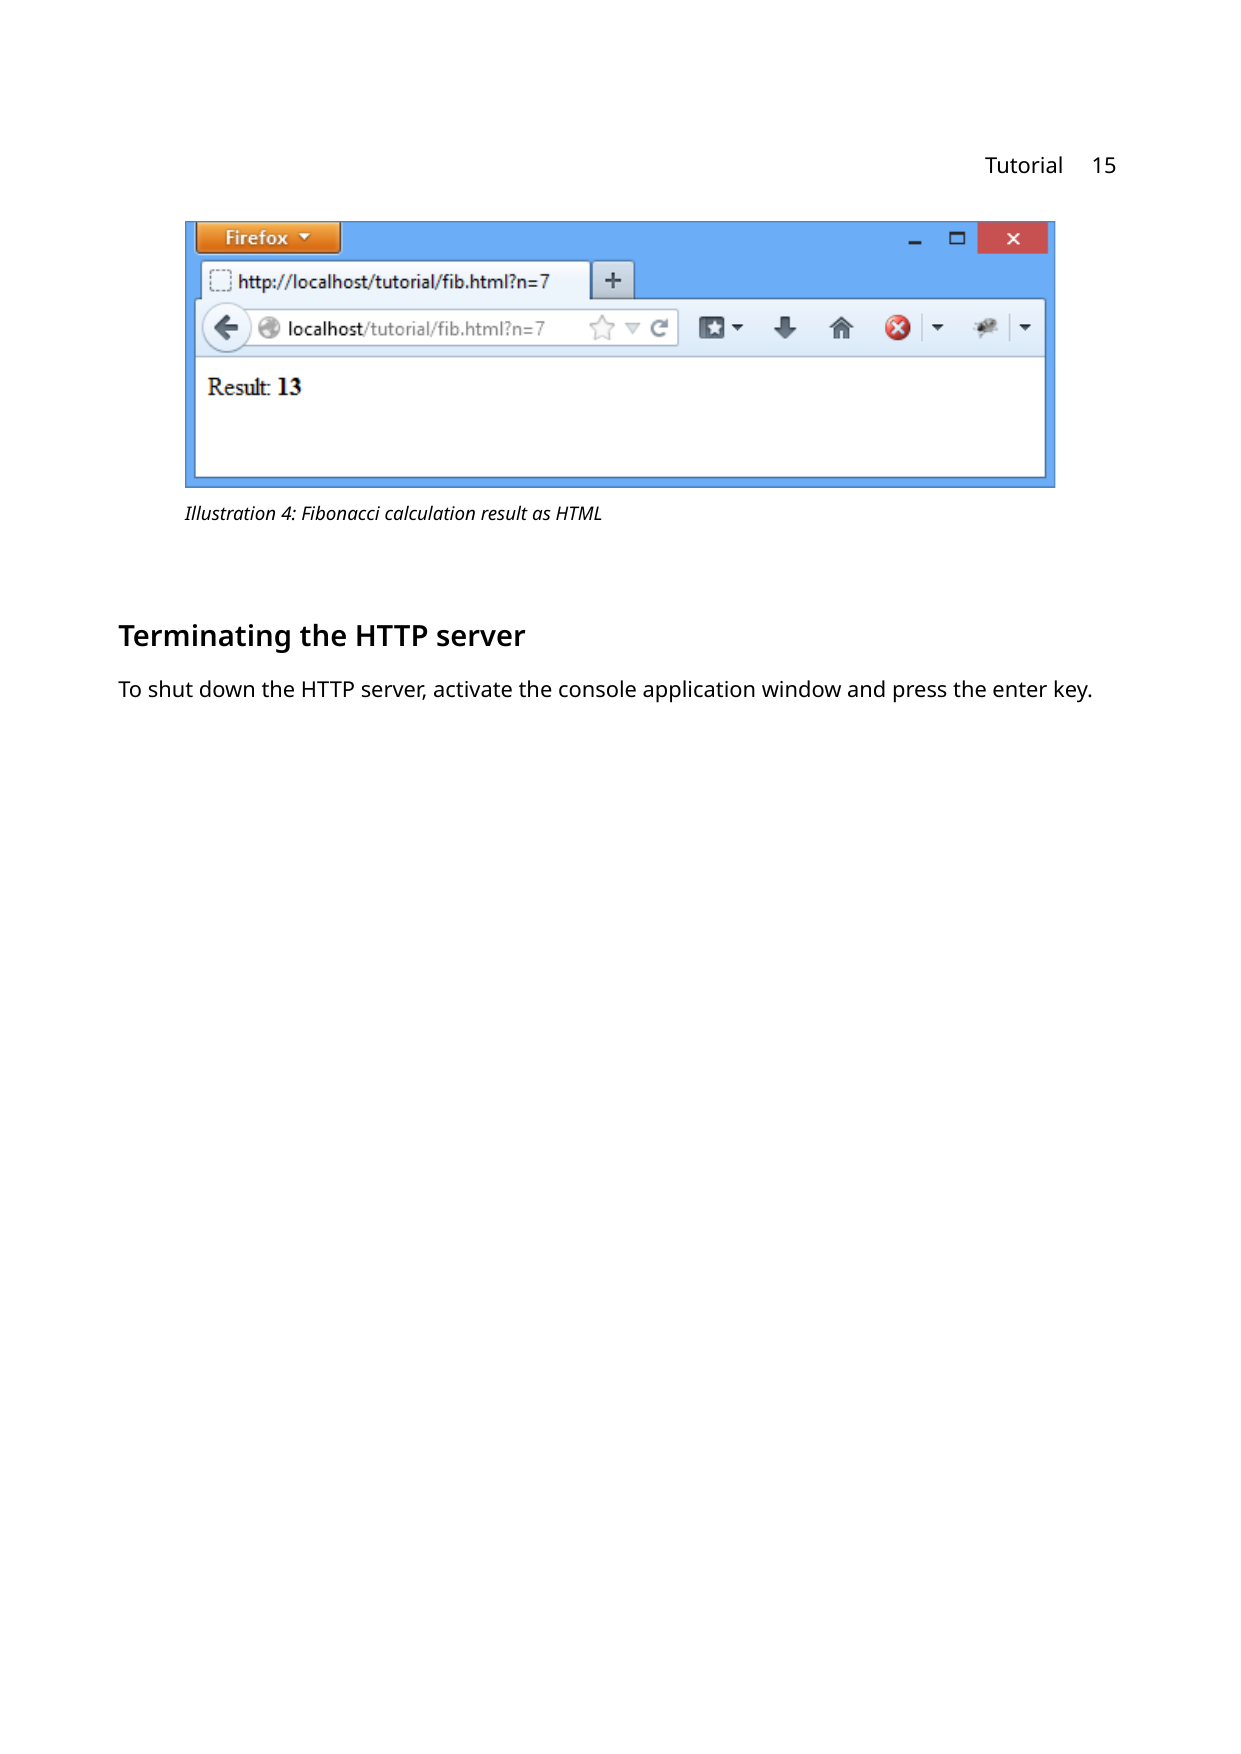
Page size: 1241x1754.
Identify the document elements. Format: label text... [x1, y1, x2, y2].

subtitle Terminating the HTTP server [118, 616, 1122, 655]
text Illustration 4: Fibonacci calculation result as HTML [185, 488, 1055, 526]
text To shut down the HTTP server, activate the console application window and press the enter key. [118, 674, 1122, 703]
picture [185, 221, 1056, 488]
